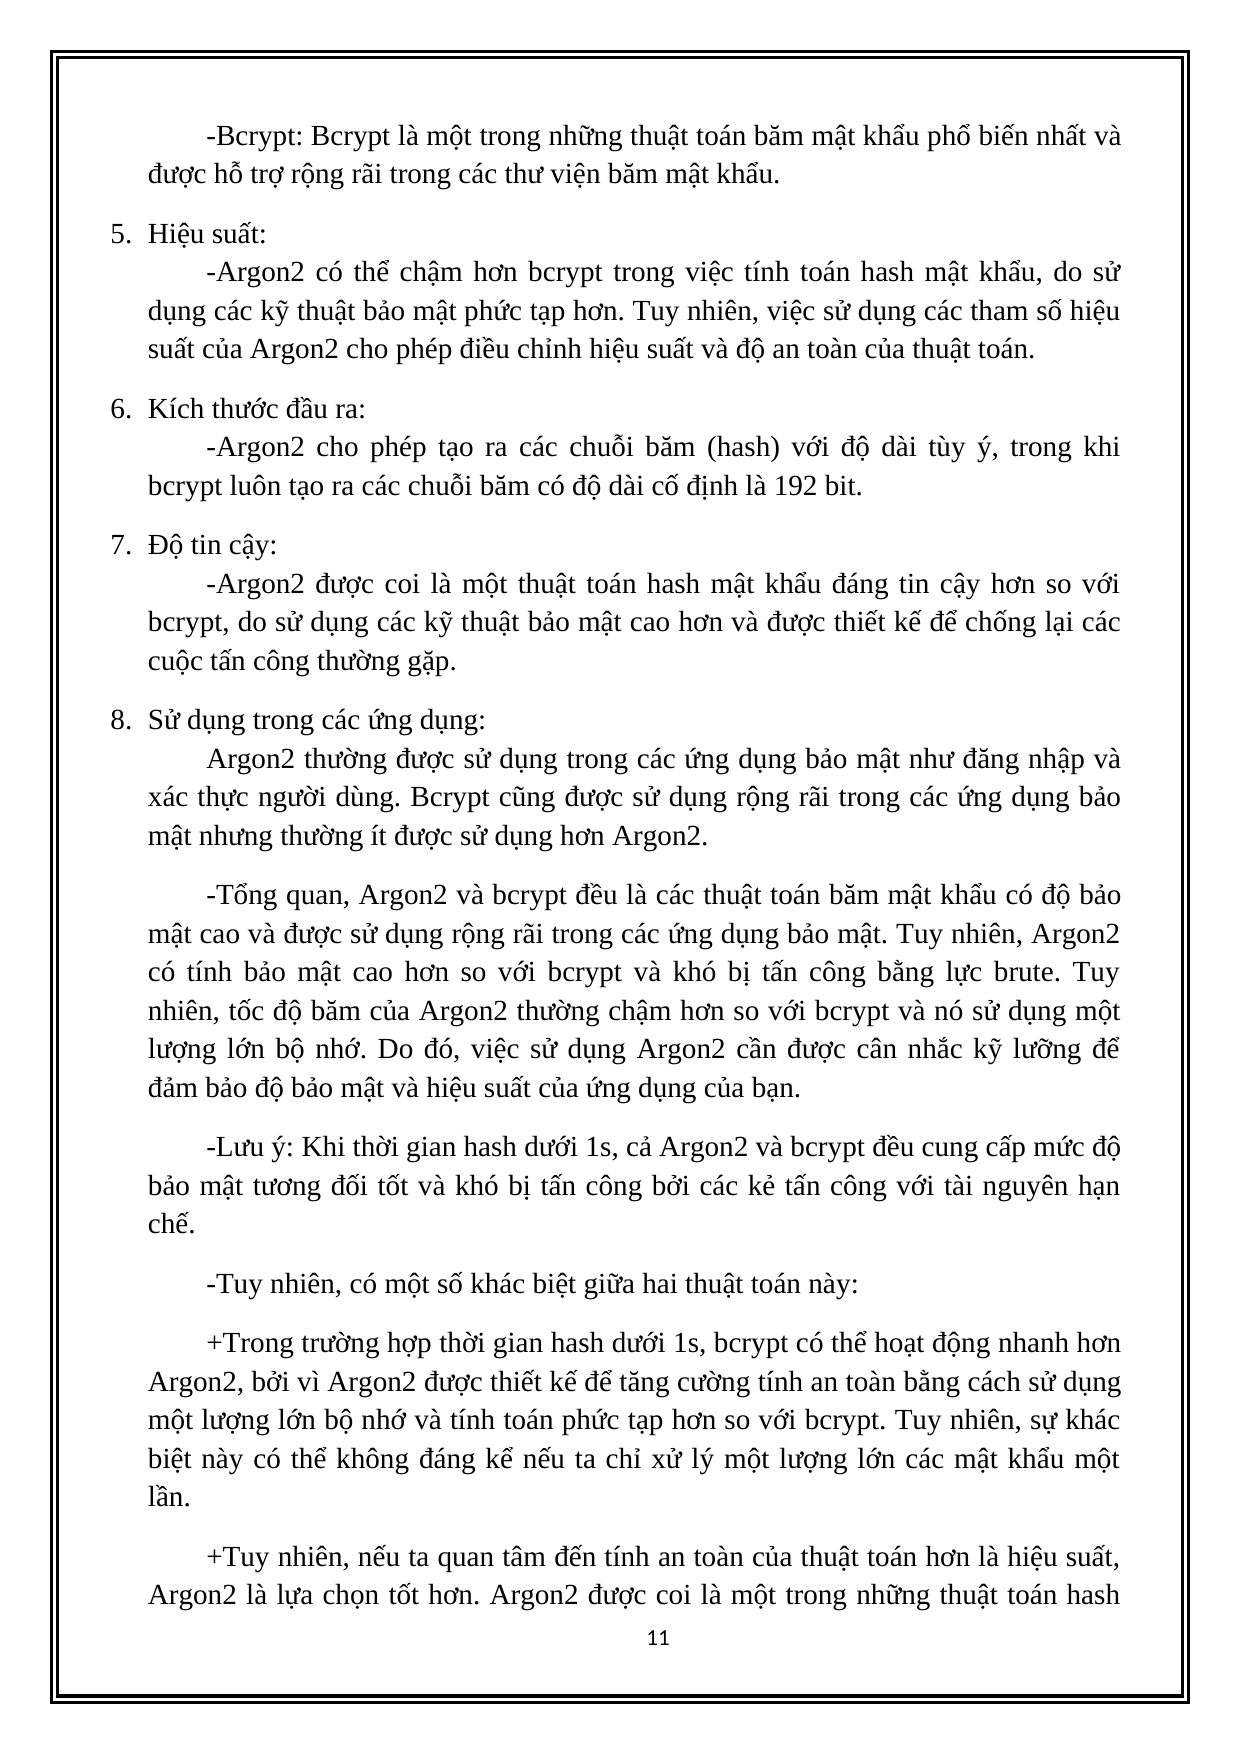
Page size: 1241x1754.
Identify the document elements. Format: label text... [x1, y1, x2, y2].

text -Argon2 được coi là một thuật toán hash mật khẩu đáng tin cậy hơn so với bcrypt, do sử dụng các kỹ thuật bảo mật cao hơn và được thiết kế để chống lại các cuộc tấn công thường gặp. [148, 566, 1122, 677]
list Hiệu suất: [110, 216, 1122, 249]
text -Lưu ý: Khi thời gian hash dưới 1s, cả Argon2 và bcrypt đều cung cấp mức độ bảo mật tương đối tốt và khó bị tấn công bởi các kẻ tấn công với tài nguyên hạn chế. [148, 1129, 1122, 1240]
text -Bcrypt: Bcrypt là một trong những thuật toán băm mật khẩu phổ biến nhất và được hỗ trợ rộng rãi trong các thư viện băm mật khẩu. [148, 118, 1122, 190]
text +Tuy nhiên, nếu ta quan tâm đến tính an toàn của thuật toán hơn là hiệu suất, Argon2 là lựa chọn tốt hơn. Argon2 được coi là một trong những thuật toán hash [148, 1539, 1122, 1611]
list Kích thước đầu ra: [110, 391, 1122, 424]
text -Tổng quan, Argon2 và bcrypt đều là các thuật toán băm mật khẩu có độ bảo mật cao và được sử dụng rộng rãi trong các ứng dụng bảo mật. Tuy nhiên, Argon2 có tính bảo mật cao hơn so với bcrypt và khó bị tấn công bằng lực brute. Tuy nhiên, tốc độ băm của Argon2 thường chậm hơn so với bcrypt và nó sử dụng một lượng lớn bộ nhớ. Do đó, việc sử dụng Argon2 cần được cân nhắc kỹ lưỡng để đảm bảo độ bảo mật và hiệu suất của ứng dụng của bạn. [148, 877, 1122, 1104]
list Sử dụng trong các ứng dụng: [110, 702, 1122, 736]
text +Trong trường hợp thời gian hash dưới 1s, bcrypt có thể hoạt động nhanh hơn Argon2, bởi vì Argon2 được thiết kế để tăng cường tính an toàn bằng cách sử dụng một lượng lớn bộ nhớ và tính toán phức tạp hơn so với bcrypt. Tuy nhiên, sự khác biệt này có thể không đáng kể nếu ta chỉ xử lý một lượng lớn các mật khẩu một lần. [148, 1325, 1122, 1513]
text Argon2 thường được sử dụng trong các ứng dụng bảo mật như đăng nhập và xác thực người dùng. Bcrypt cũng được sử dụng rộng rãi trong các ứng dụng bảo mật nhưng thường ít được sử dụng hơn Argon2. [148, 741, 1122, 852]
text -Tuy nhiên, có một số khác biệt giữa hai thuật toán này: [148, 1266, 1122, 1299]
list Độ tin cậy: [110, 527, 1122, 561]
text -Argon2 cho phép tạo ra các chuỗi băm (hash) với độ dài tùy ý, trong khi bcrypt luôn tạo ra các chuỗi băm có độ dài cố định là 192 bit. [148, 429, 1122, 502]
text -Argon2 có thể chậm hơn bcrypt trong việc tính toán hash mật khẩu, do sử dụng các kỹ thuật bảo mật phức tạp hơn. Tuy nhiên, việc sử dụng các tham số hiệu suất của Argon2 cho phép điều chỉnh hiệu suất và độ an toàn của thuật toán. [148, 254, 1122, 365]
